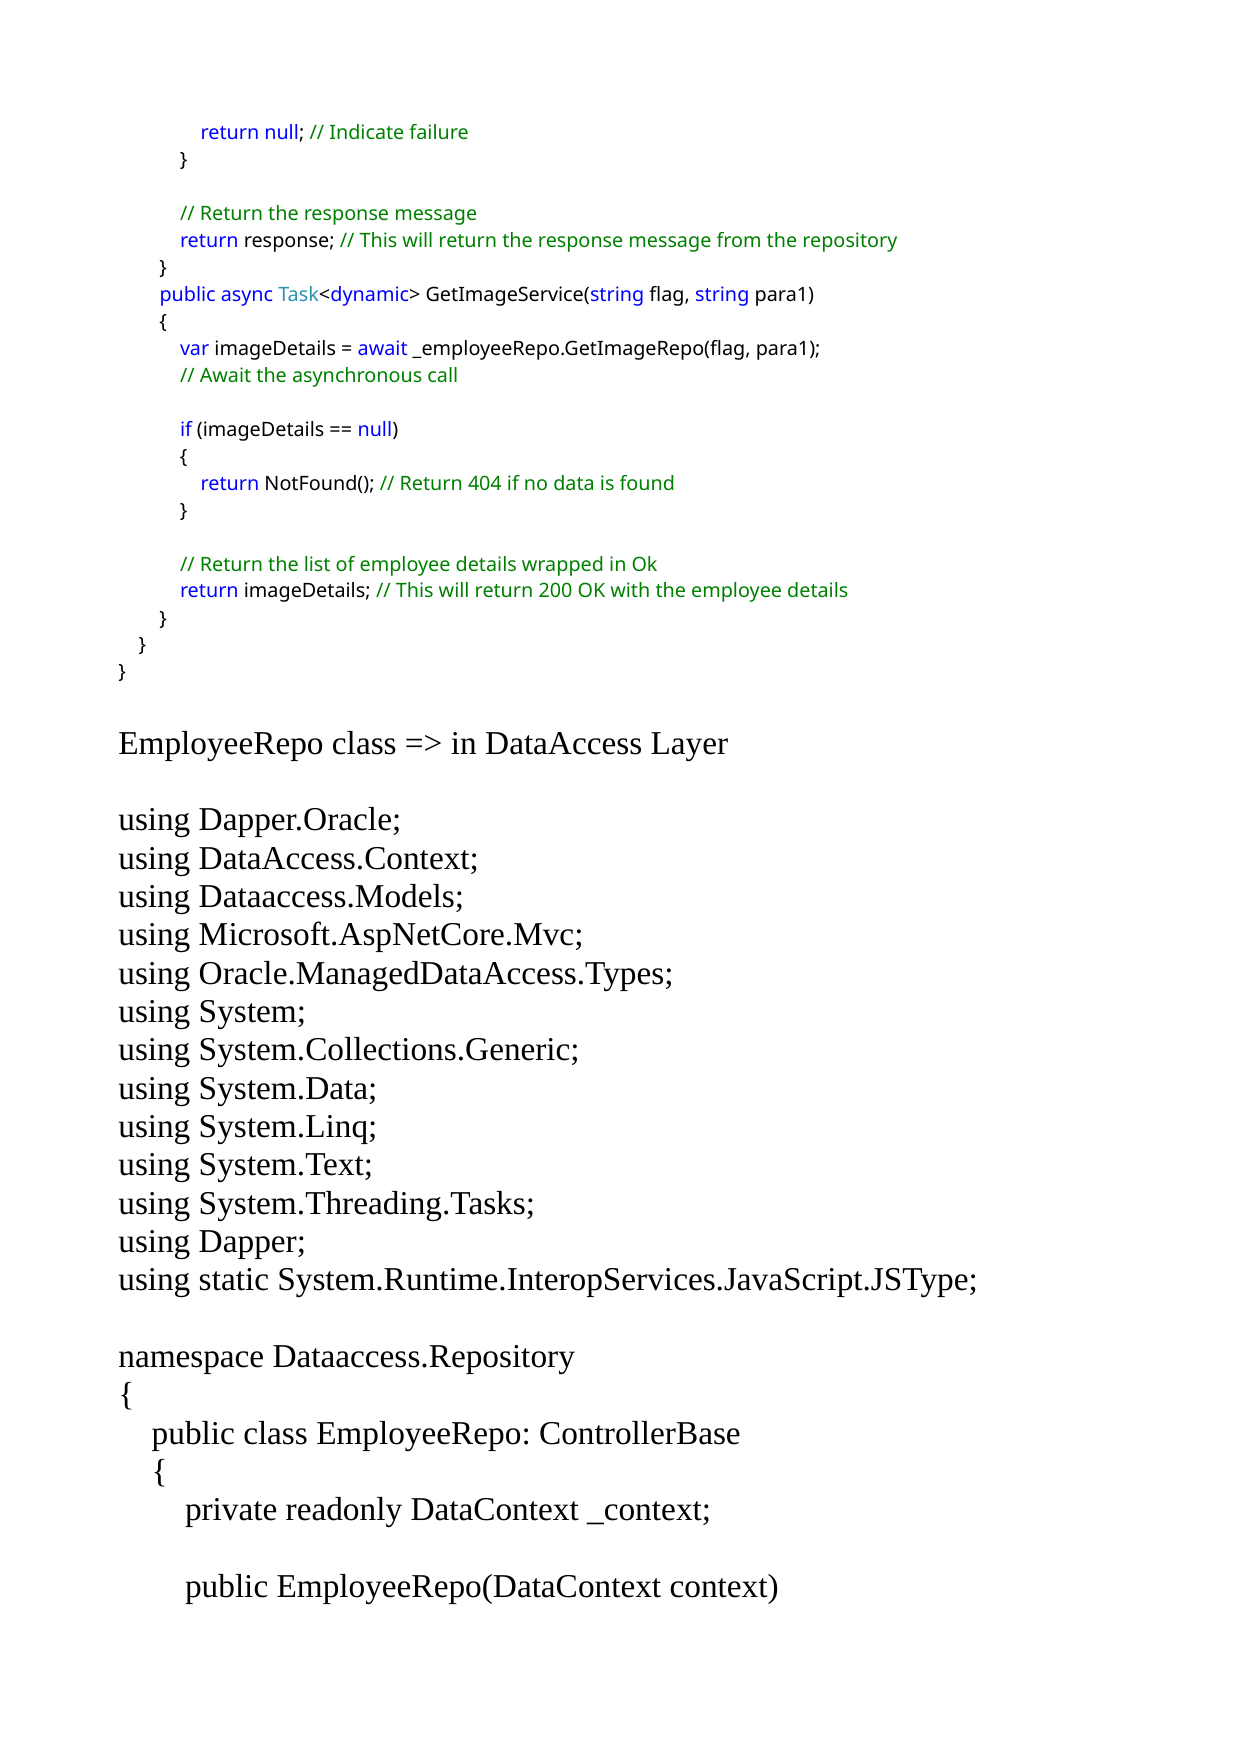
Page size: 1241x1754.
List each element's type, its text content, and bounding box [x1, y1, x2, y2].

text // Await the asynchronous call [118, 361, 1122, 388]
text using Dataaccess.Models; [118, 876, 1122, 915]
text using Dapper; [118, 1221, 1122, 1260]
text return response; // This will return the response message from the repository [118, 226, 1122, 253]
text } [118, 496, 1122, 523]
text using Oracle.ManagedDataAccess.Types; [118, 953, 1122, 991]
text } [118, 253, 1122, 280]
text { [118, 442, 1122, 469]
text using Dapper.Oracle; [118, 800, 1122, 838]
text return null; // Indicate failure [118, 118, 1122, 145]
text // Return the response message [118, 199, 1122, 226]
text return imageDetails; // This will return 200 OK with the employee details [118, 577, 1122, 604]
text using System.Linq; [118, 1106, 1122, 1145]
text // Return the list of employee details wrapped in Ok [118, 550, 1122, 577]
text using System; [118, 991, 1122, 1030]
text using System.Data; [118, 1068, 1122, 1106]
text public EmployeeRepo(DataContext context) [118, 1566, 1122, 1605]
text using System.Text; [118, 1145, 1122, 1183]
text public class EmployeeRepo: ControllerBase [118, 1413, 1122, 1451]
text private readonly DataContext _context; [118, 1490, 1122, 1528]
text using System.Collections.Generic; [118, 1030, 1122, 1068]
text var imageDetails = await _employeeRepo.GetImageRepo(flag, para1); [118, 334, 1122, 361]
text { [118, 307, 1122, 334]
text } [118, 604, 1122, 631]
text EmployeeRepo class => in DataAccess Layer [118, 723, 1122, 761]
text namespace Dataaccess.Repository [118, 1336, 1122, 1375]
text if (imageDetails == null) [118, 415, 1122, 442]
text } [118, 658, 1122, 685]
text using Microsoft.AspNetCore.Mvc; [118, 915, 1122, 953]
text using DataAccess.Context; [118, 838, 1122, 876]
text { [118, 1375, 1122, 1413]
text using System.Threading.Tasks; [118, 1183, 1122, 1221]
text } [118, 145, 1122, 172]
text using static System.Runtime.InteropServices.JavaScript.JSType; [118, 1260, 1122, 1298]
text public async Task<dynamic> GetImageService(string flag, string para1) [118, 280, 1122, 307]
text { [118, 1451, 1122, 1490]
text } [118, 631, 1122, 658]
text return NotFound(); // Return 404 if no data is found [118, 469, 1122, 496]
